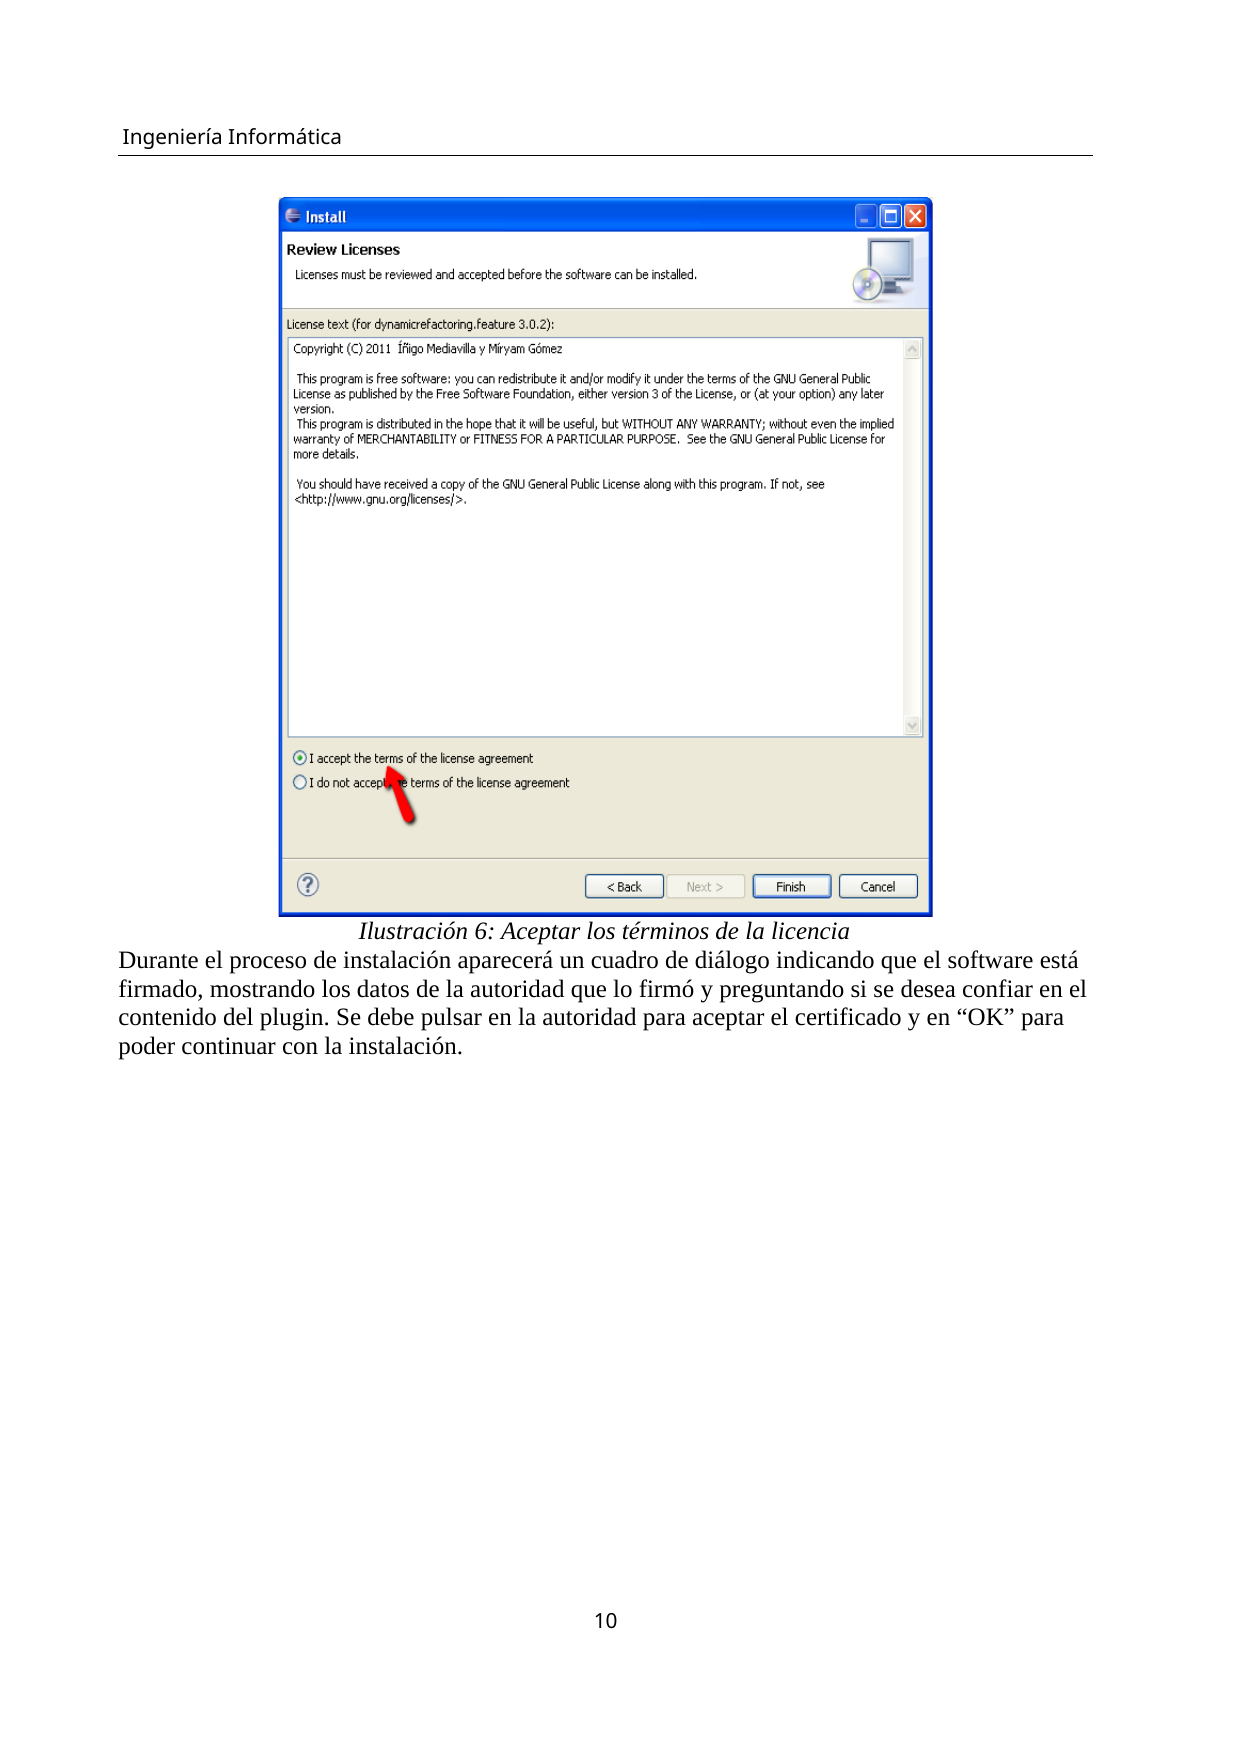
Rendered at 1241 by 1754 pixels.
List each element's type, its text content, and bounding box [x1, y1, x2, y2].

list Durante el proceso de instalación aparecerá un cuadro de diálogo indicando que el software está firmado, mostrando los datos de la autoridad que lo firmó y preguntando si se desea confiar en el contenido del plugin. Se debe pulsar en la autoridad para aceptar el certificado y en “OK” para poder continuar con la instalación. [118, 945, 1093, 1060]
text Ilustración 6: Aceptar los términos de la licencia [278, 917, 932, 945]
picture [278, 197, 933, 917]
